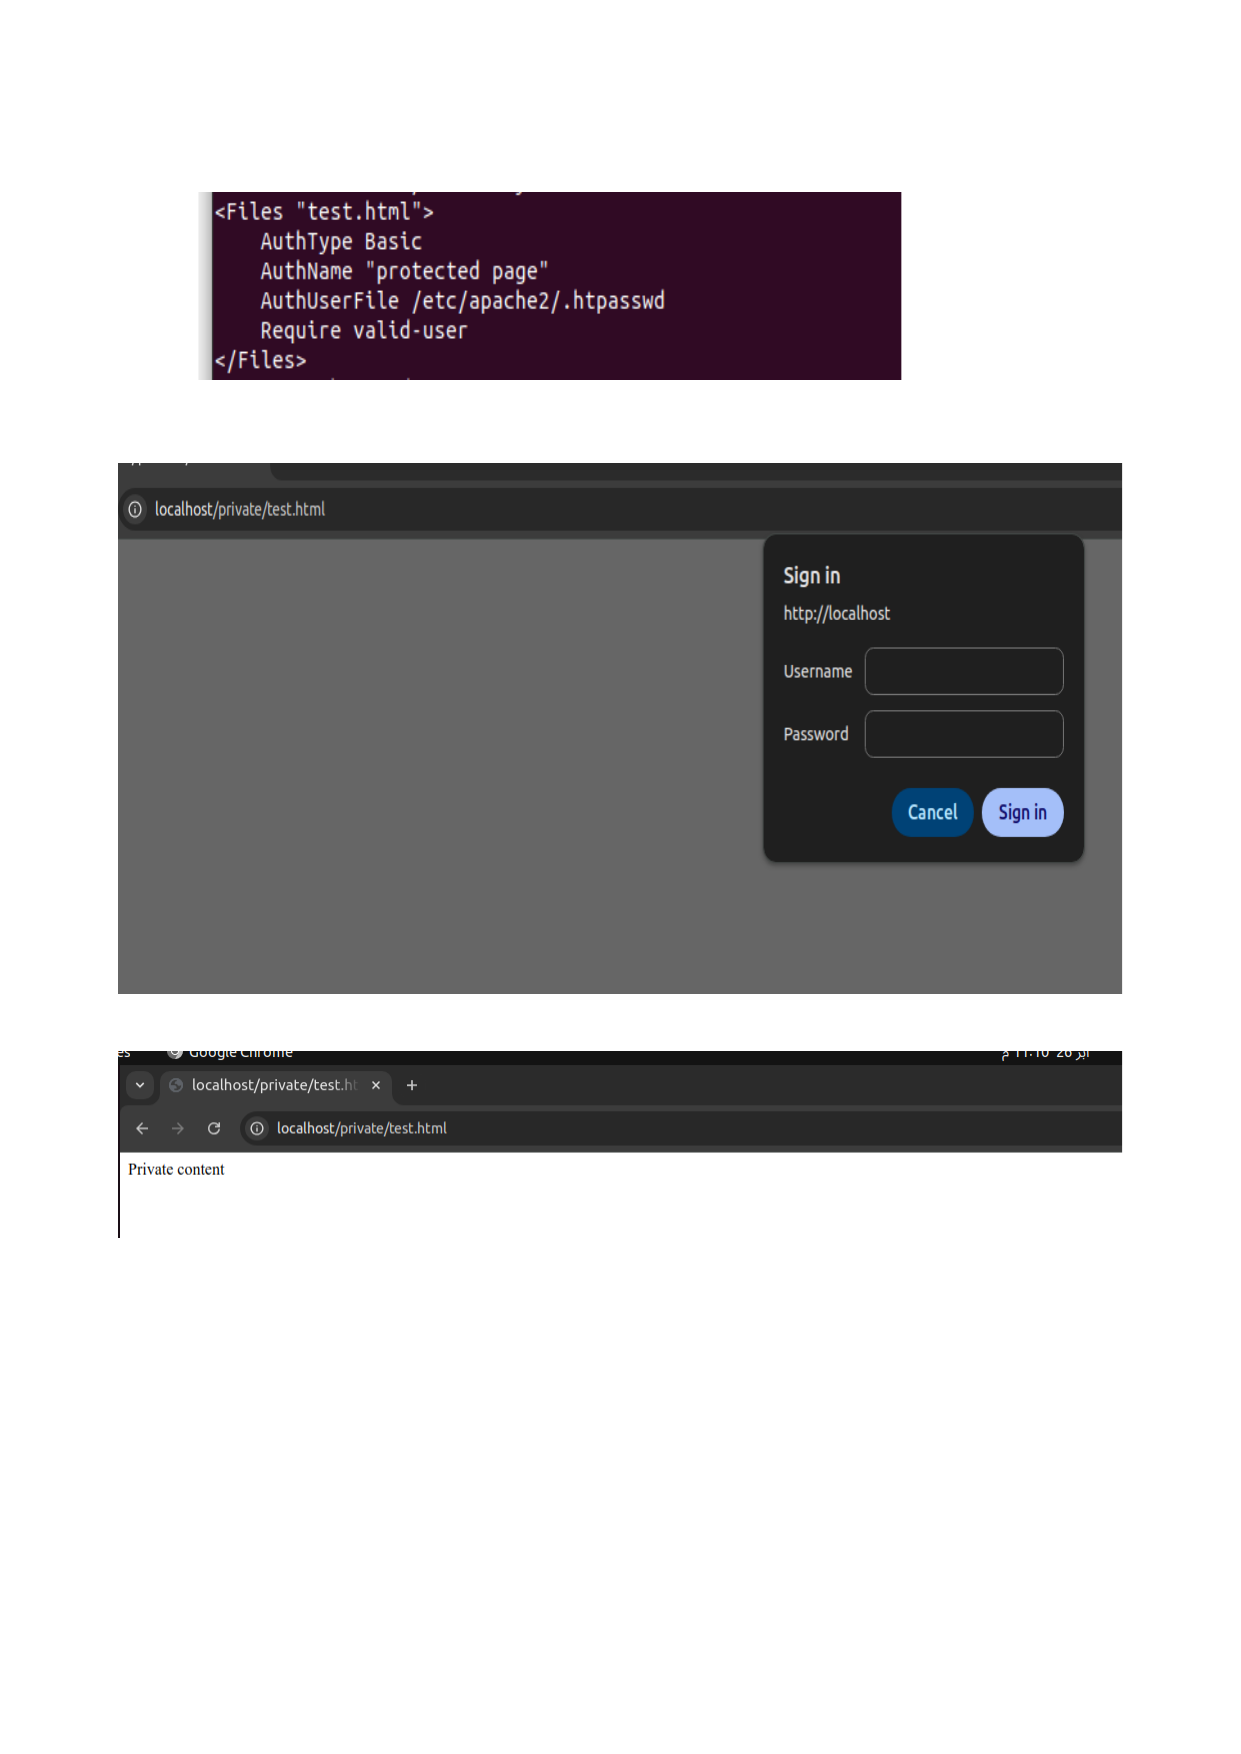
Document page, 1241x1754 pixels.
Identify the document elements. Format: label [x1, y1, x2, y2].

picture [118, 1051, 1123, 1238]
picture [118, 463, 1123, 994]
picture [198, 192, 902, 380]
